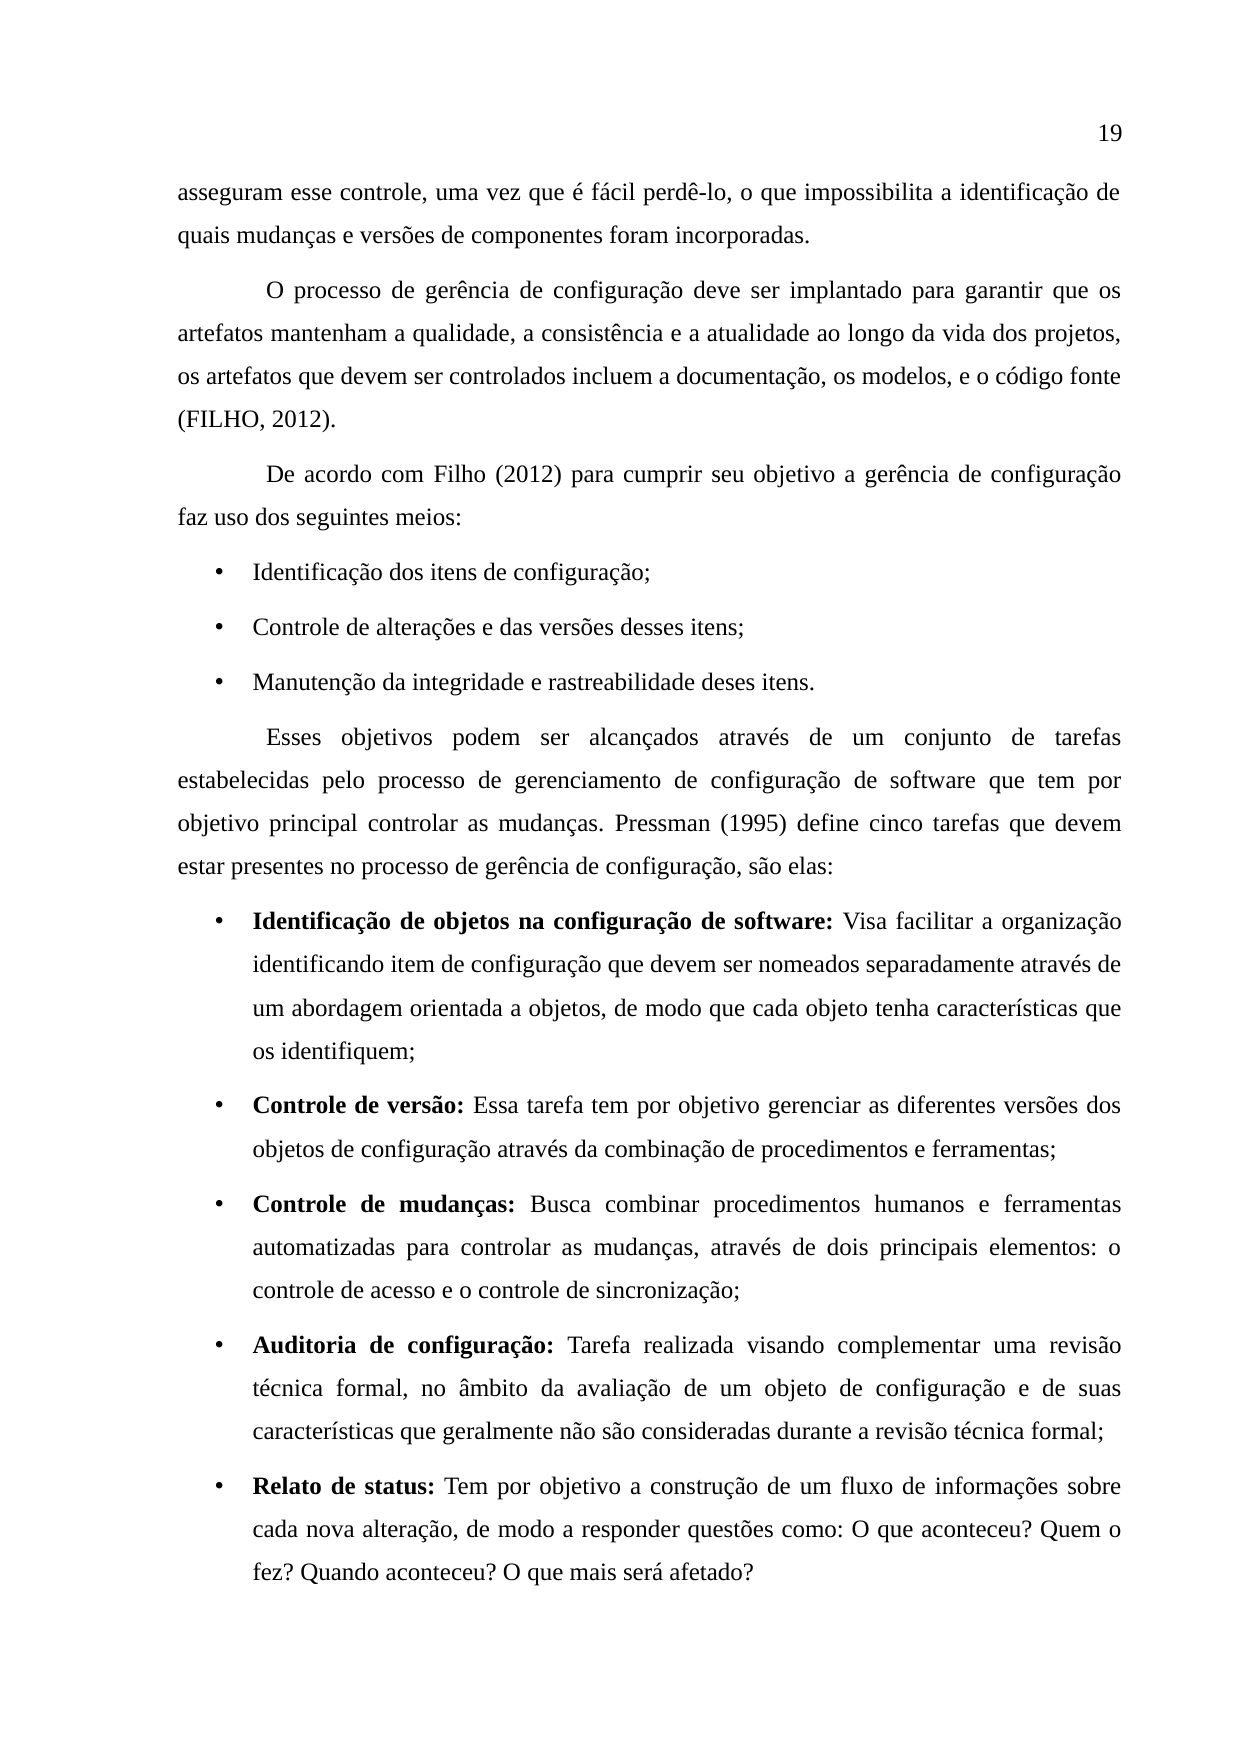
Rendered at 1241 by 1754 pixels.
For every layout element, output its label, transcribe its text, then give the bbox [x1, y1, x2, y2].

list Controle de mudanças: Busca combinar procedimentos humanos e ferramentas automatizadas para controlar as mudanças, através de dois principais elementos: o controle de acesso e o controle de sincronização; [215, 1189, 1122, 1304]
list Manutenção da integridade e rastreabilidade deses itens. [215, 667, 1122, 696]
text Esses objetivos podem ser alcançados através de um conjunto de tarefas estabelecidas pelo processo de gerenciamento de configuração de software que tem por objetivo principal controlar as mudanças. Pressman (1995) define cinco tarefas que devem estar presentes no processo de gerência de configuração, são elas: [177, 722, 1122, 880]
list Controle de alterações e das versões desses itens; [215, 612, 1122, 641]
text O processo de gerência de configuração deve ser implantado para garantir que os artefatos mantenham a qualidade, a consistência e a atualidade ao longo da vida dos projetos, os artefatos que devem ser controlados incluem a documentação, os modelos, e o código fonte (FILHO, 2012). [177, 275, 1122, 433]
text asseguram esse controle, uma vez que é fácil perdê-lo, o que impossibilita a identificação de quais mudanças e versões de componentes foram incorporadas. [177, 177, 1122, 249]
list Relato de status: Tem por objetivo a construção de um fluxo de informações sobre cada nova alteração, de modo a responder questões como: O que aconteceu? Quem o fez? Quando aconteceu? O que mais será afetado? [215, 1471, 1122, 1586]
text De acordo com Filho (2012) para cumprir seu objetivo a gerência de configuração faz uso dos seguintes meios: [177, 459, 1122, 531]
list Auditoria de configuração: Tarefa realizada visando complementar uma revisão técnica formal, no âmbito da avaliação de um objeto de configuração e de suas características que geralmente não são consideradas durante a revisão técnica formal; [215, 1330, 1122, 1445]
list Identificação dos itens de configuração; [215, 557, 1122, 586]
list Controle de versão: Essa tarefa tem por objetivo gerenciar as diferentes versões dos objetos de configuração através da combinação de procedimentos e ferramentas; [215, 1091, 1122, 1162]
list Identificação de objetos na configuração de software: Visa facilitar a organização identificando item de configuração que devem ser nomeados separadamente através de um abordagem orientada a objetos, de modo que cada objeto tenha características que os identifiquem; [215, 906, 1122, 1064]
